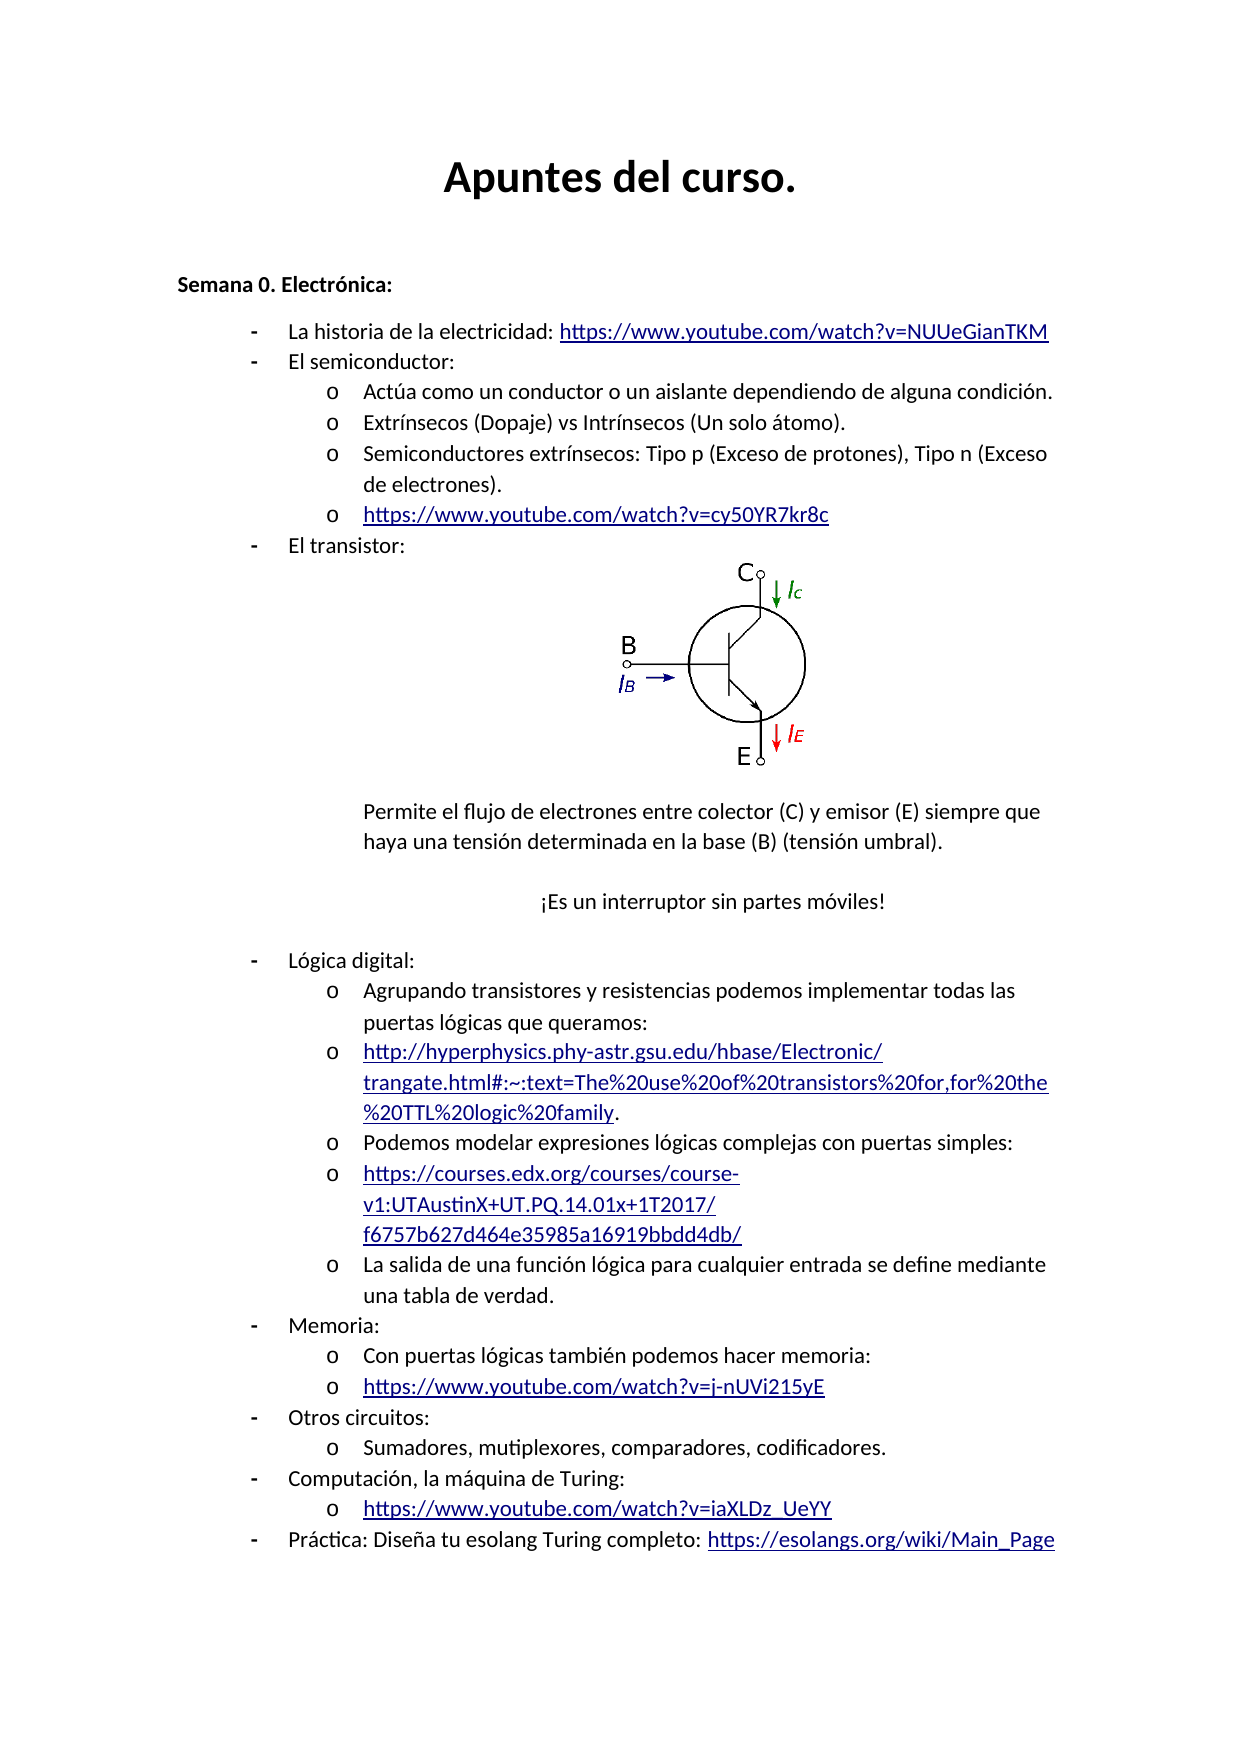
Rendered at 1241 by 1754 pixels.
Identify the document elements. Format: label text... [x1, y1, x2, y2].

list Con puertas lógicas también podemos hacer memoria: [326, 1341, 1063, 1370]
list Práctica: Diseña tu esolang Turing completo: https://esolangs.org/wiki/Main_Page [251, 1526, 1063, 1553]
list https://www.youtube.com/watch?v=iaXLDz_UeYY [326, 1494, 1063, 1523]
list La salida de una función lógica para cualquier entrada se define mediante una tabla de verdad. [326, 1250, 1063, 1309]
list El transistor: [251, 531, 1063, 559]
list Otros circuitos: [251, 1403, 1063, 1431]
list https://www.youtube.com/watch?v=cy50YR7kr8c [326, 500, 1063, 529]
list Permite el flujo de electrones entre colector (C) y emisor (E) siempre que haya una tensión determinada en la base (B) (tensión umbral). [363, 797, 1063, 855]
list La historia de la electricidad: https://www.youtube.com/watch?v=NUUeGianTKM [251, 317, 1063, 345]
list Memoria: [251, 1311, 1063, 1339]
list Sumadores, mutiplexores, comparadores, codificadores. [326, 1433, 1063, 1462]
list http://hyperphysics.phy-astr.gsu.edu/hbase/Electronic/trangate.html#:~:text=The%20use%20of%20transistors%20for,for%20the%20TTL%20logic%20family. [326, 1037, 1063, 1126]
list https://courses.edx.org/courses/course-v1:UTAustinX+UT.PQ.14.01x+1T2017/f6757b627d464e35985a16919bbdd4db/ [326, 1159, 1063, 1248]
list https://www.youtube.com/watch?v=j-nUVi215yE [326, 1372, 1063, 1401]
text Semana 0. Electrónica: [177, 271, 1063, 299]
list Semiconductores extrínsecos: Tipo p (Exceso de protones), Tipo n (Exceso de electrones). [326, 439, 1063, 498]
list Podemos modelar expresiones lógicas complejas con puertas simples: [326, 1128, 1063, 1157]
text Apuntes del curso. [177, 148, 1063, 203]
list Computación, la máquina de Turing: [251, 1464, 1063, 1492]
list Extrínsecos (Dopaje) vs Intrínsecos (Un solo átomo). [326, 408, 1063, 437]
list Lógica digital: [251, 947, 1063, 975]
list Agrupando transistores y resistencias podemos implementar todas las puertas lógicas que queramos: [326, 977, 1063, 1036]
list ¡Es un interruptor sin partes móviles! [363, 887, 1063, 915]
list El semiconductor: [251, 347, 1063, 375]
list Actúa como un conductor o un aislante dependiendo de alguna condición. [326, 377, 1063, 406]
